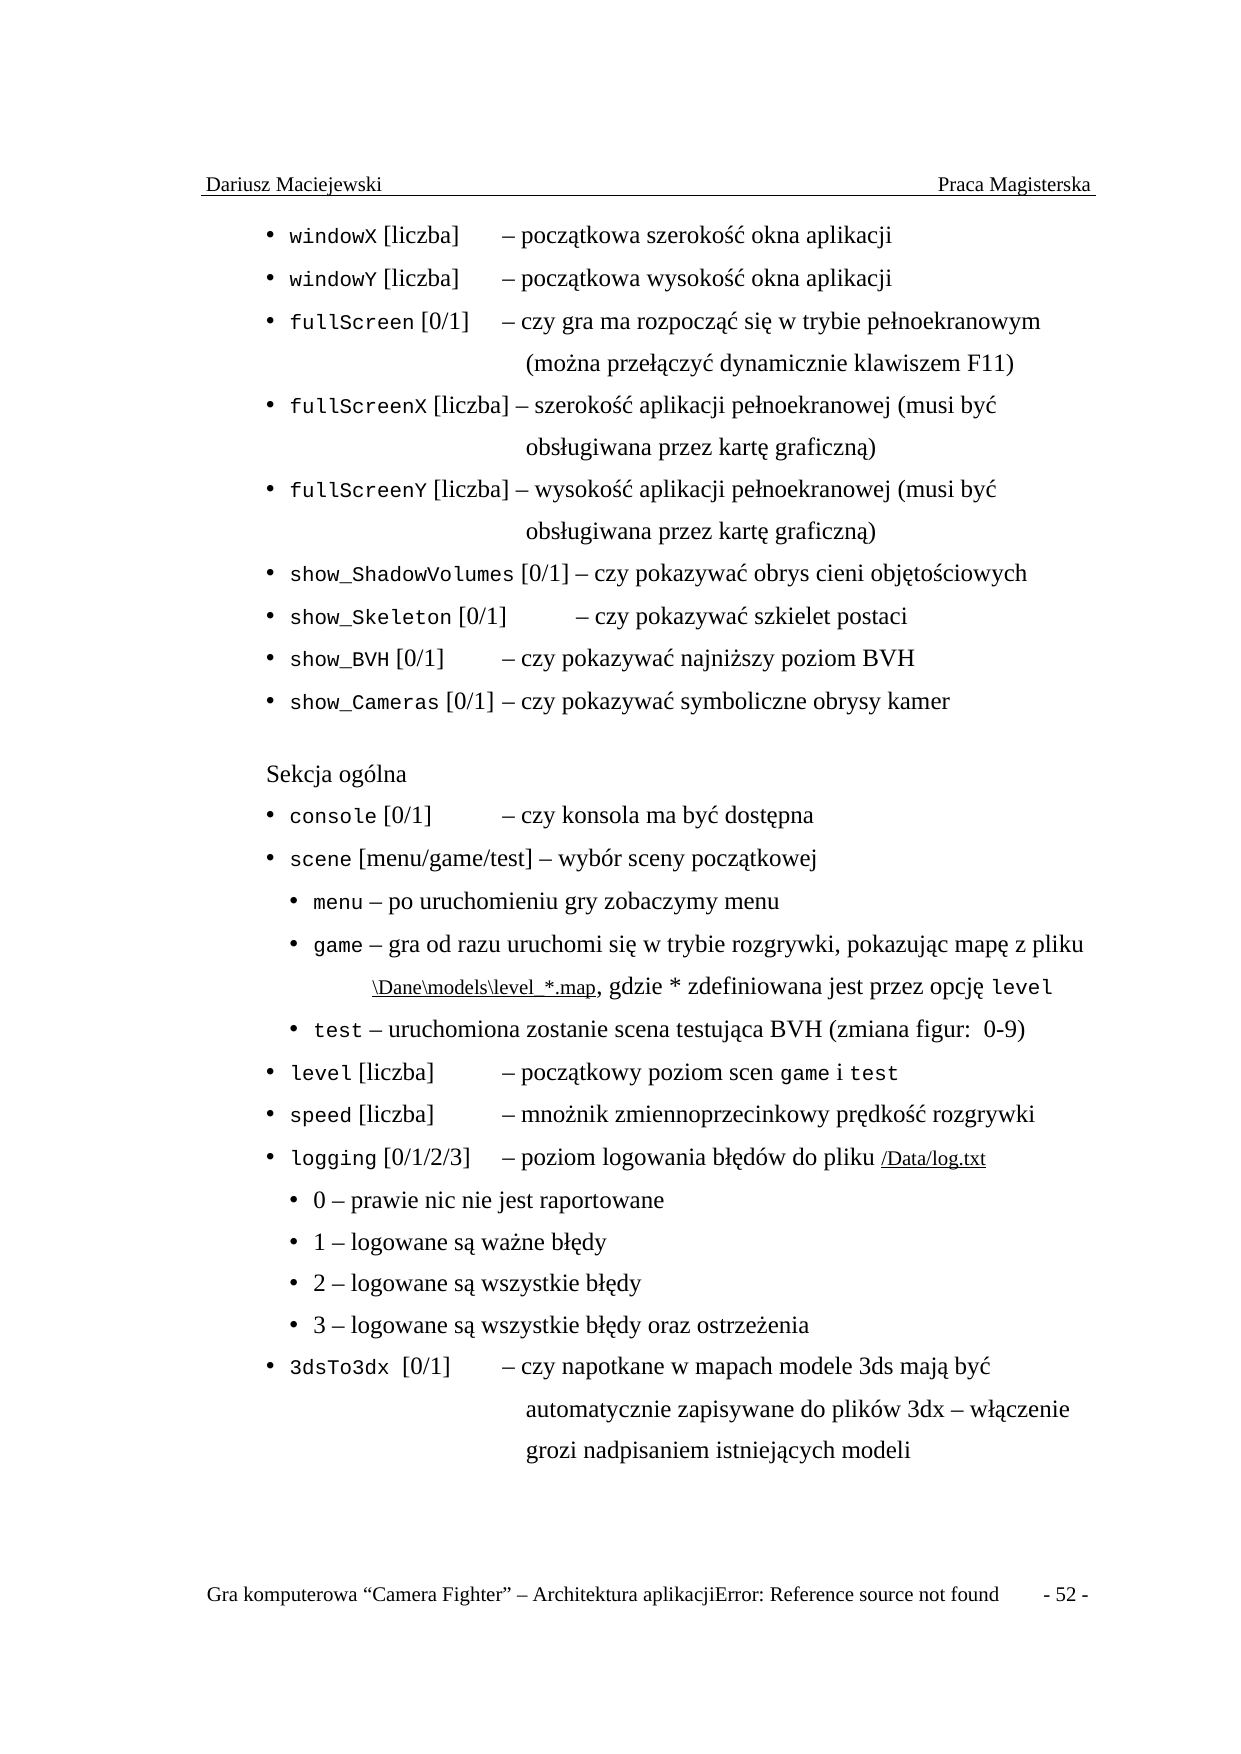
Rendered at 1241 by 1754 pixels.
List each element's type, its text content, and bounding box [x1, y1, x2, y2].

list scene [menu/game/test] – wybór sceny początkowej [266, 844, 1092, 873]
list logging [0/1/2/3] – poziom logowania błędów do pliku /Data/log.txt [266, 1143, 1092, 1172]
list windowY [liczba] – początkowa wysokość okna aplikacji [266, 264, 1092, 293]
text Sekcja ogólna [207, 760, 1092, 787]
list 2 – logowane są wszystkie błędy [289, 1269, 1092, 1297]
list 0 – prawie nic nie jest raportowane [289, 1186, 1092, 1214]
list game – gra od razu uruchomi się w trybie rozgrywki, pokazując mapę z pliku \Dane\models\level_*.map, gdzie * zdefiniowana jest przez opcję level [289, 930, 1092, 1001]
list 3 – logowane są wszystkie błędy oraz ostrzeżenia [289, 1311, 1092, 1338]
list show_Cameras [0/1] – czy pokazywać symboliczne obrysy kamer [266, 687, 1092, 716]
list fullScreenX [liczba] – szerokość aplikacji pełnoekranowej (musi być obsługiwana przez kartę graficzną) [266, 391, 1092, 461]
list windowX [liczba] – początkowa szerokość okna aplikacji [266, 221, 1092, 250]
list show_ShadowVolumes [0/1] – czy pokazywać obrys cieni objętościowych [266, 559, 1092, 587]
list 3dsTo3dx [0/1] – czy napotkane w mapach modele 3ds mają być automatycznie zapisywane do plików 3dx – włączenie grozi nadpisaniem istniejących modeli [266, 1352, 1092, 1464]
list test – uruchomiona zostanie scena testująca BVH (zmiana figur: 0-9) [289, 1015, 1092, 1043]
list fullScreenY [liczba] – wysokość aplikacji pełnoekranowej (musi być obsługiwana przez kartę graficzną) [266, 475, 1092, 545]
list fullScreen [0/1] – czy gra ma rozpocząć się w trybie pełnoekranowym (można przełączyć dynamicznie klawiszem F11) [266, 307, 1092, 377]
list level [liczba] – początkowy poziom scen game i test [266, 1058, 1092, 1086]
list menu – po uruchomieniu gry zobaczymy menu [289, 887, 1092, 915]
list show_Skeleton [0/1] – czy pokazywać szkielet postaci [266, 602, 1092, 630]
list 1 – logowane są ważne błędy [289, 1228, 1092, 1255]
list speed [liczba] – mnożnik zmiennoprzecinkowy prędkość rozgrywki [266, 1101, 1092, 1129]
list console [0/1] – czy konsola ma być dostępna [266, 801, 1092, 830]
list show_BVH [0/1] – czy pokazywać najniższy poziom BVH [266, 644, 1092, 673]
